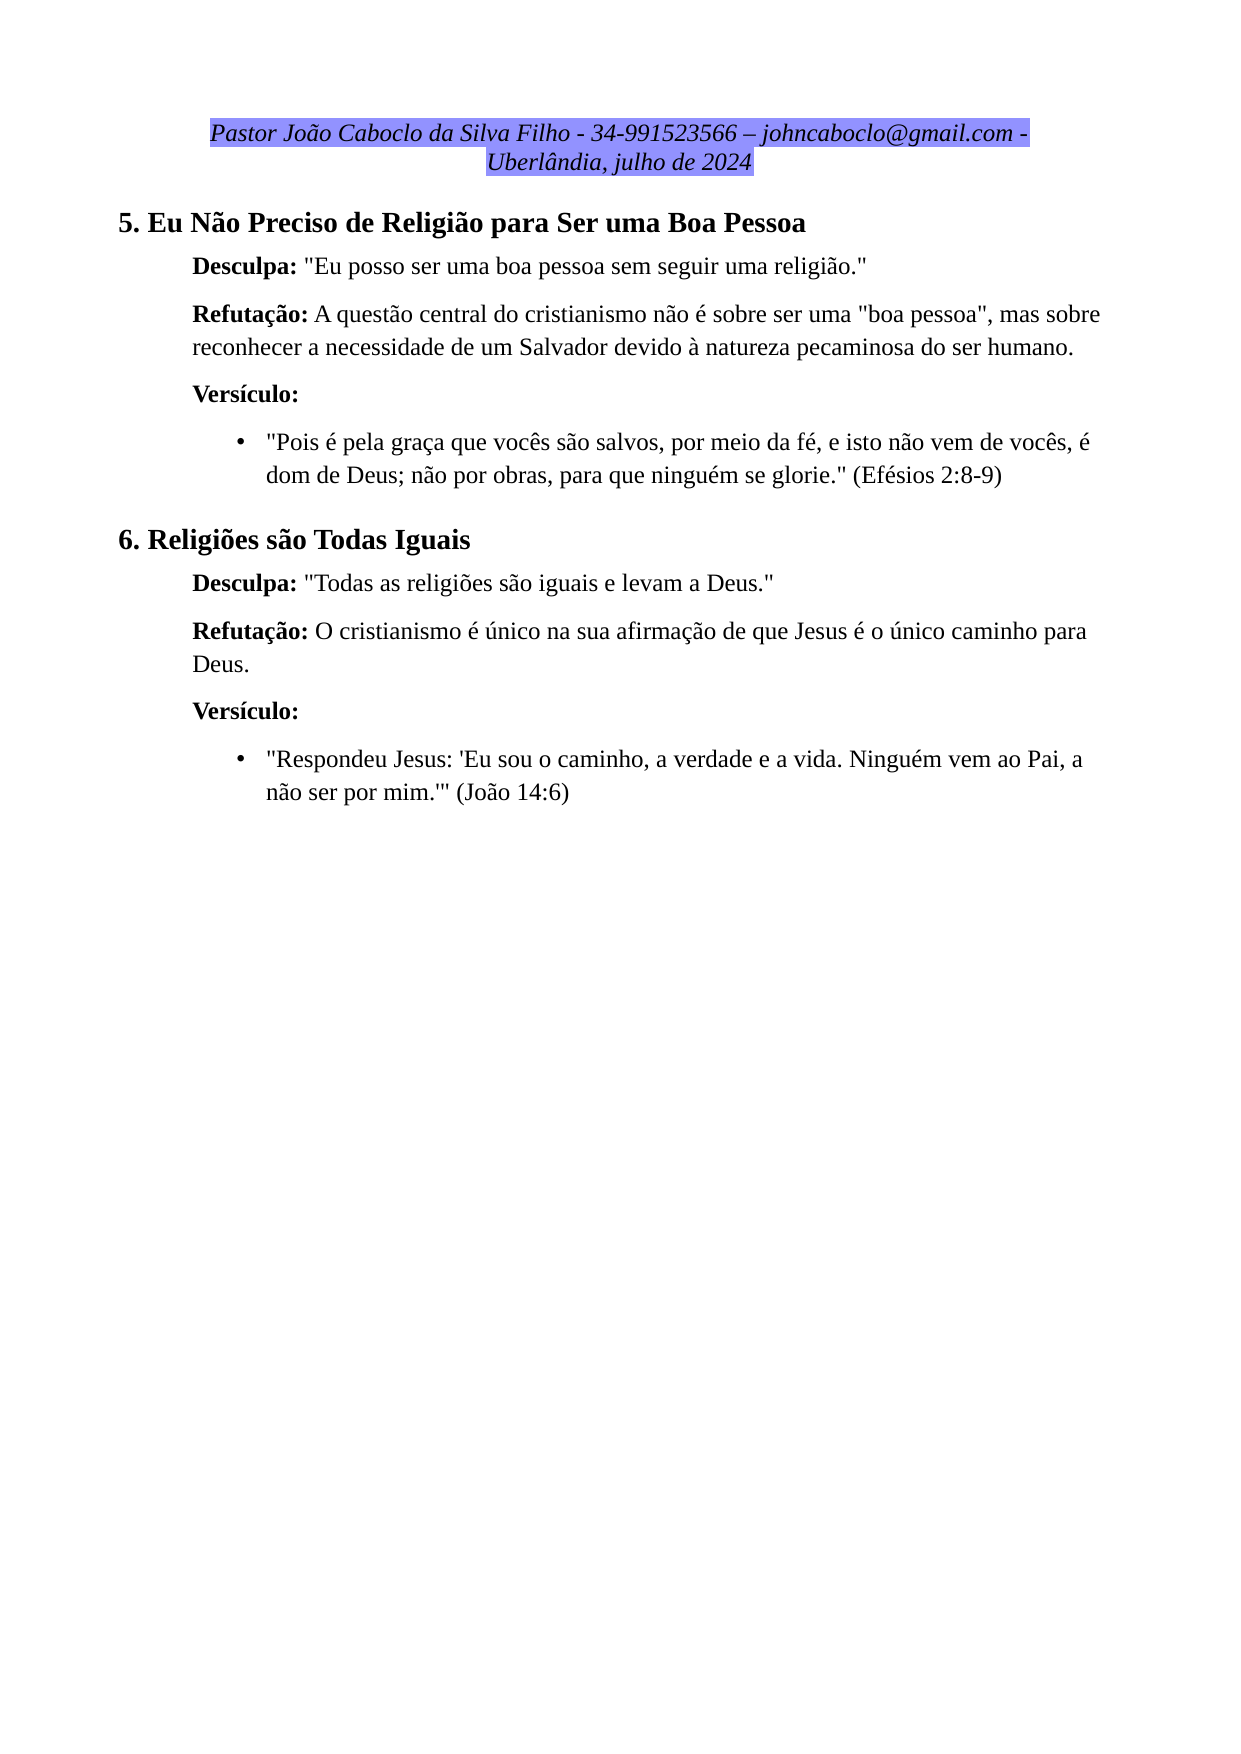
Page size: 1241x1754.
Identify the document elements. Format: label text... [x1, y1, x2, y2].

list "Respondeu Jesus: 'Eu sou o caminho, a verdade e a vida. Ninguém vem ao Pai, a não ser por mim.'" (João 14:6) [236, 744, 1122, 806]
text Refutação: O cristianismo é único na sua afirmação de que Jesus é o único caminho para Deus. [192, 616, 1122, 678]
text Desculpa: "Eu posso ser uma boa pessoa sem seguir uma religião." [192, 251, 1122, 280]
subtitle 6. Religiões são Todas Iguais [118, 522, 1122, 556]
text Refutação: A questão central do cristianismo não é sobre ser uma "boa pessoa", mas sobre reconhecer a necessidade de um Salvador devido à natureza pecaminosa do ser humano. [192, 299, 1122, 361]
text Versículo: [192, 696, 1122, 725]
text Desculpa: "Todas as religiões são iguais e levam a Deus." [192, 568, 1122, 597]
list "Pois é pela graça que vocês são salvos, por meio da fé, e isto não vem de vocês, é dom de Deus; não por obras, para que ninguém se glorie." (Efésios 2:8-9) [236, 427, 1122, 489]
text Versículo: [192, 379, 1122, 408]
subtitle 5. Eu Não Preciso de Religião para Ser uma Boa Pessoa [118, 205, 1122, 239]
